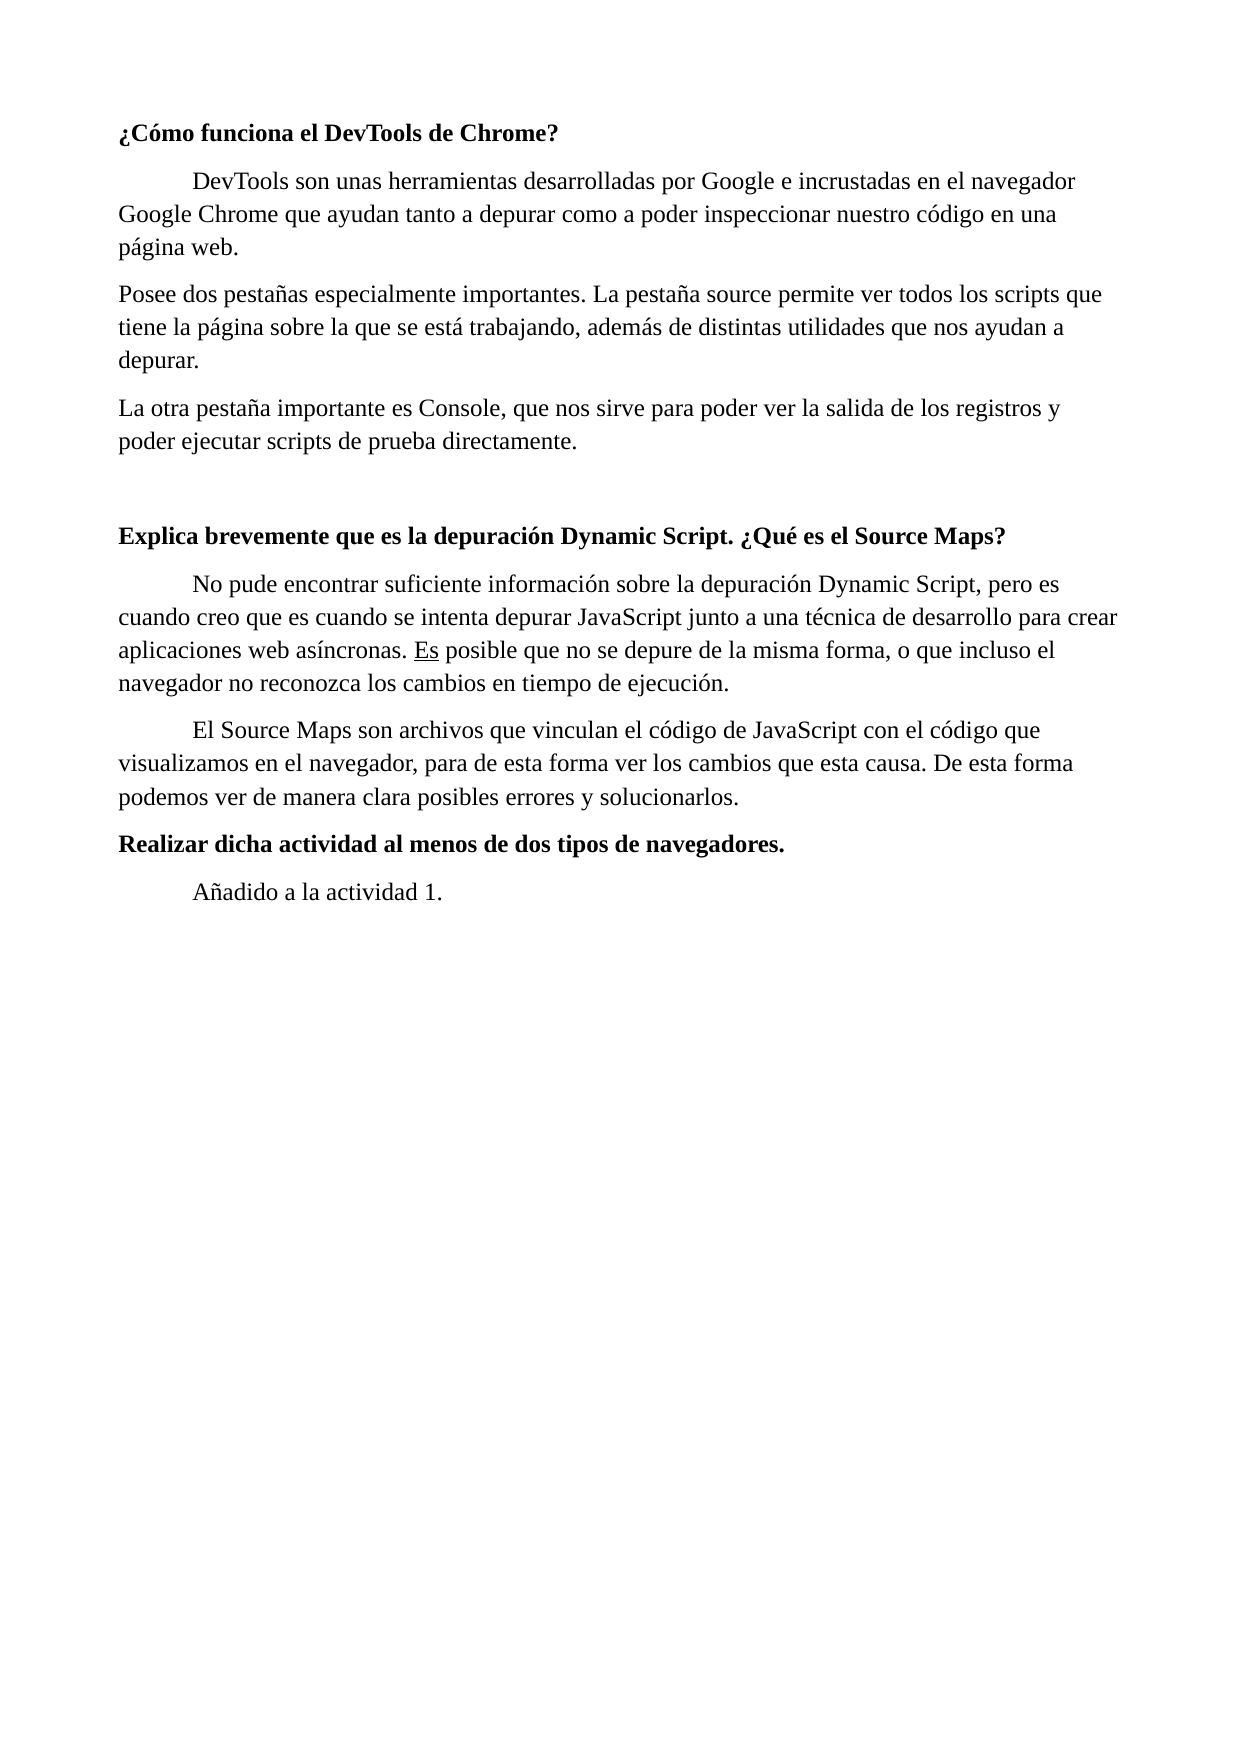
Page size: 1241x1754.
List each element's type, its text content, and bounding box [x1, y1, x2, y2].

text Realizar dicha actividad al menos de dos tipos de navegadores. [118, 829, 1122, 858]
text La otra pestaña importante es Console, que nos sirve para poder ver la salida de los registros y poder ejecutar scripts de prueba directamente. [118, 393, 1122, 455]
text Posee dos pestañas especialmente importantes. La pestaña source permite ver todos los scripts que tiene la página sobre la que se está trabajando, además de distintas utilidades que nos ayudan a depurar. [118, 279, 1122, 374]
text ¿Cómo funciona el DevTools de Chrome? [118, 118, 1122, 147]
text Explica brevemente que es la depuración Dynamic Script. ¿Qué es el Source Maps? [118, 521, 1122, 550]
text No pude encontrar suficiente información sobre la depuración Dynamic Script, pero es cuando creo que es cuando se intenta depurar JavaScript junto a una técnica de desarrollo para crear aplicaciones web asíncronas. Es posible que no se depure de la misma forma, o que incluso el navegador no reconozca los cambios en tiempo de ejecución. [118, 569, 1122, 697]
text El Source Maps son archivos que vinculan el código de JavaScript con el código que visualizamos en el navegador, para de esta forma ver los cambios que esta causa. De esta forma podemos ver de manera clara posibles errores y solucionarlos. [118, 716, 1122, 810]
text DevTools son unas herramientas desarrolladas por Google e incrustadas en el navegador Google Chrome que ayudan tanto a depurar como a poder inspeccionar nuestro código en una página web. [118, 166, 1122, 261]
text Añadido a la actividad 1. [118, 877, 1122, 906]
